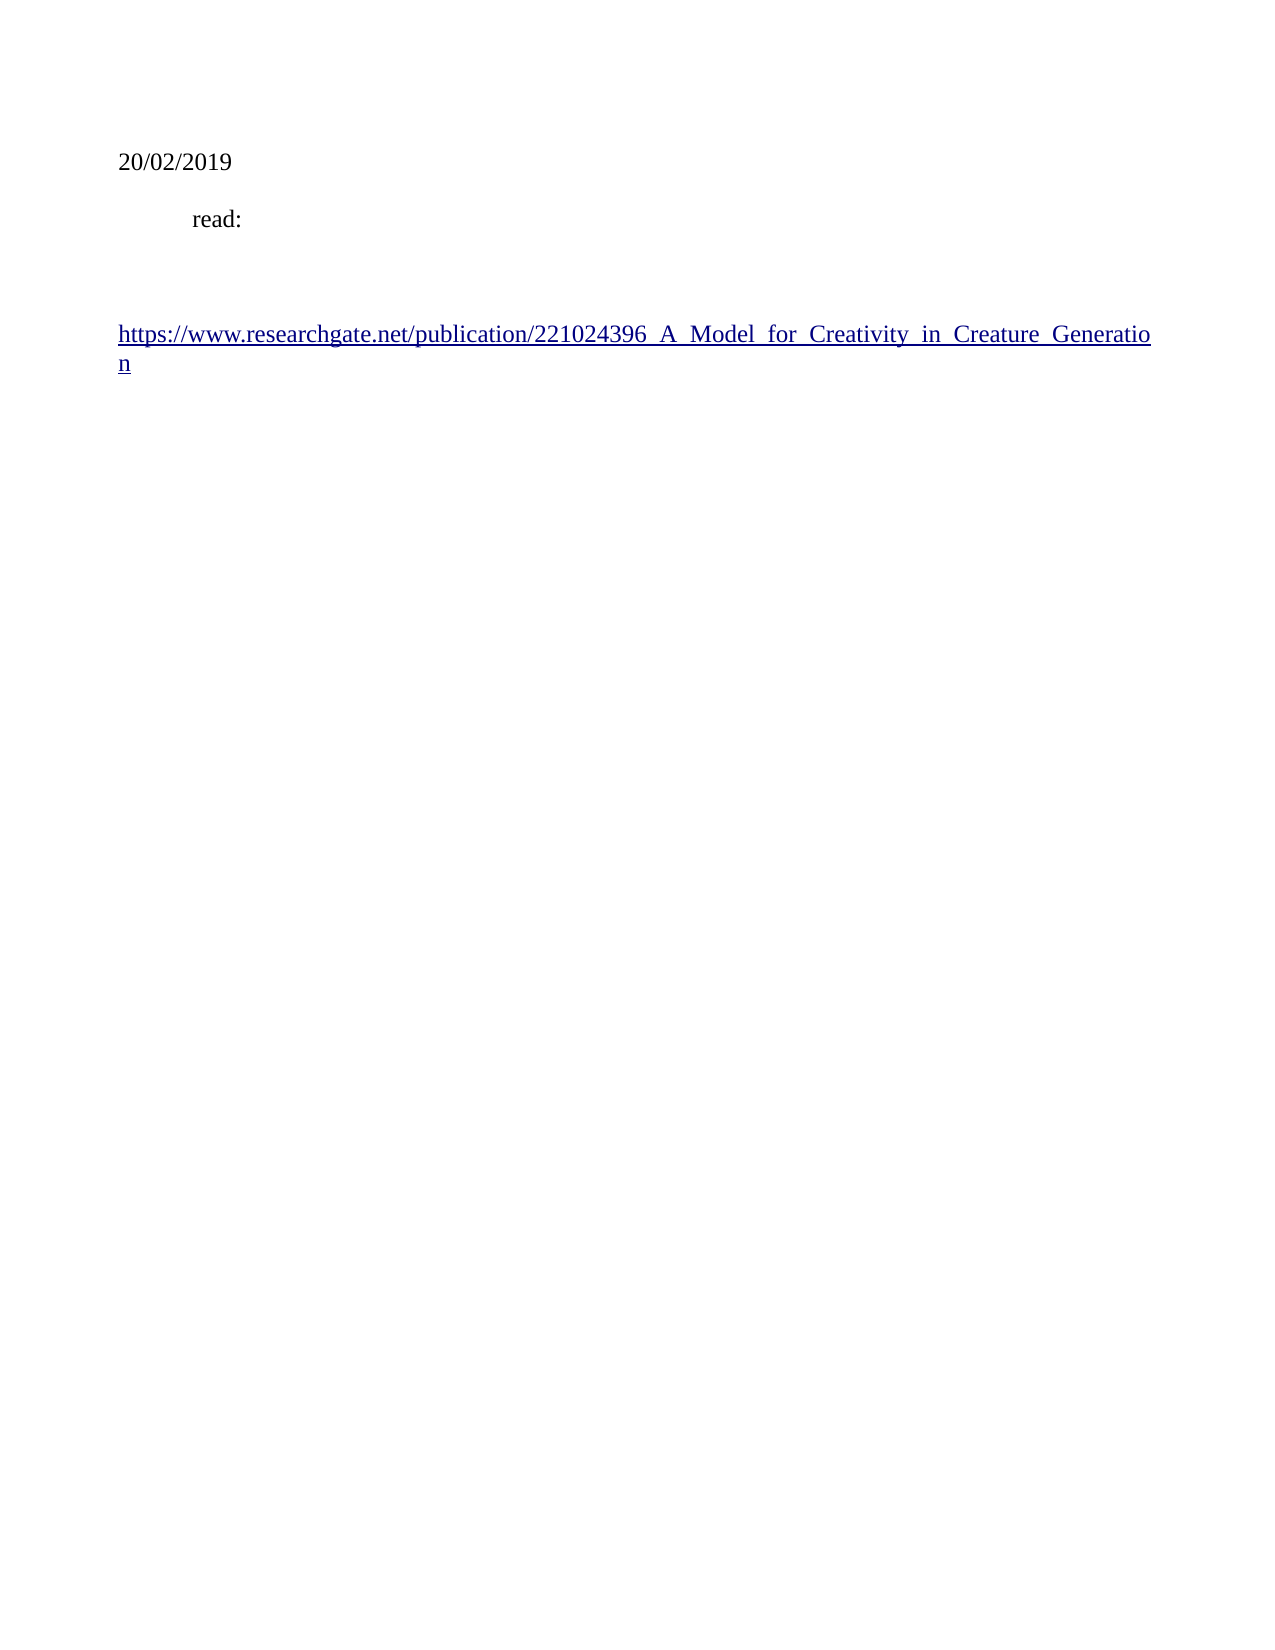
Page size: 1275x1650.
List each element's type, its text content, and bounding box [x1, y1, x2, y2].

text read: [118, 204, 1157, 233]
text 20/02/2019 [118, 147, 1157, 176]
text https://www.researchgate.net/publication/221024396_A_Model_for_Creativity_in_Creature_Generation [118, 262, 1157, 377]
